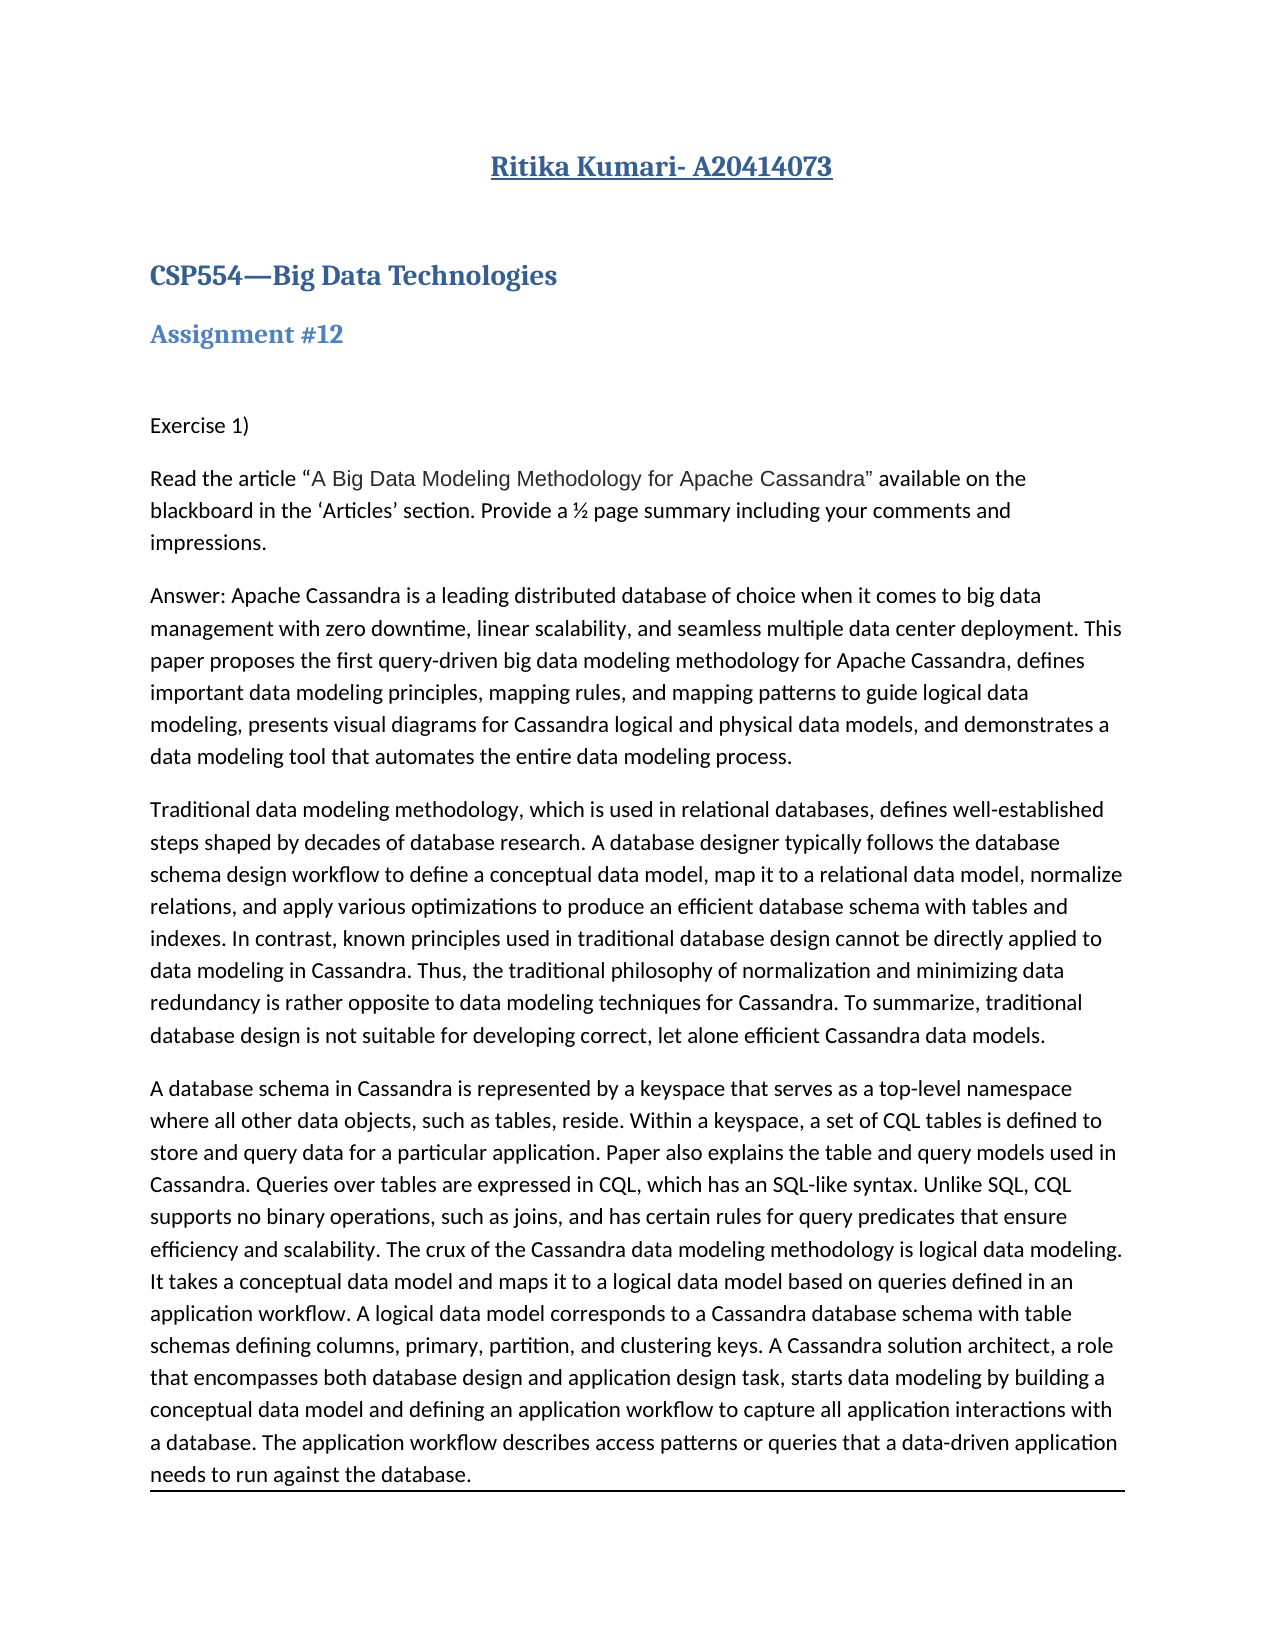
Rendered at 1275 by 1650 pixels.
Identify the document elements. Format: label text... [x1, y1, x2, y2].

text Read the article “A Big Data Modeling Methodology for Apache Cassandra” available on the blackboard in the ‘Articles’ section. Provide a ½ page summary including your comments and impressions. [150, 464, 1125, 556]
subtitle Assignment #12 [150, 319, 1125, 350]
subtitle CSP554—Big Data Technologies [150, 259, 1125, 293]
text Answer: Apache Cassandra is a leading distributed database of choice when it comes to big data management with zero downtime, linear scalability, and seamless multiple data center deployment. This paper proposes the first query-driven big data modeling methodology for Apache Cassandra, defines important data modeling principles, mapping rules, and mapping patterns to guide logical data modeling, presents visual diagrams for Cassandra logical and physical data models, and demonstrates a data modeling tool that automates the entire data modeling process. [150, 581, 1125, 770]
text Exercise 1) [150, 411, 1125, 439]
text Ritika Kumari- A20414073 [150, 150, 1125, 183]
text Traditional data modeling methodology, which is used in relational databases, defines well-established steps shaped by decades of database research. A database designer typically follows the database schema design workflow to define a conceptual data model, map it to a relational data model, normalize relations, and apply various optimizations to produce an efficient database schema with tables and indexes. In contrast, known principles used in traditional database design cannot be directly applied to data modeling in Cassandra. Thus, the traditional philosophy of normalization and minimizing data redundancy is rather opposite to data modeling techniques for Cassandra. To summarize, traditional database design is not suitable for developing correct, let alone efficient Cassandra data models. [150, 795, 1125, 1049]
text A database schema in Cassandra is represented by a keyspace that serves as a top-level namespace where all other data objects, such as tables, reside. Within a keyspace, a set of CQL tables is defined to store and query data for a particular application. Paper also explains the table and query models used in Cassandra. Queries over tables are expressed in CQL, which has an SQL-like syntax. Unlike SQL, CQL supports no binary operations, such as joins, and has certain rules for query predicates that ensure efficiency and scalability. The crux of the Cassandra data modeling methodology is logical data modeling. It takes a conceptual data model and maps it to a logical data model based on queries defined in an application workflow. A logical data model corresponds to a Cassandra database schema with table schemas defining columns, primary, partition, and clustering keys. A Cassandra solution architect, a role that encompasses both database design and application design task, starts data modeling by building a conceptual data model and defining an application workflow to capture all application interactions with a database. The application workflow describes access patterns or queries that a data-driven application needs to run against the database. [150, 1074, 1125, 1490]
